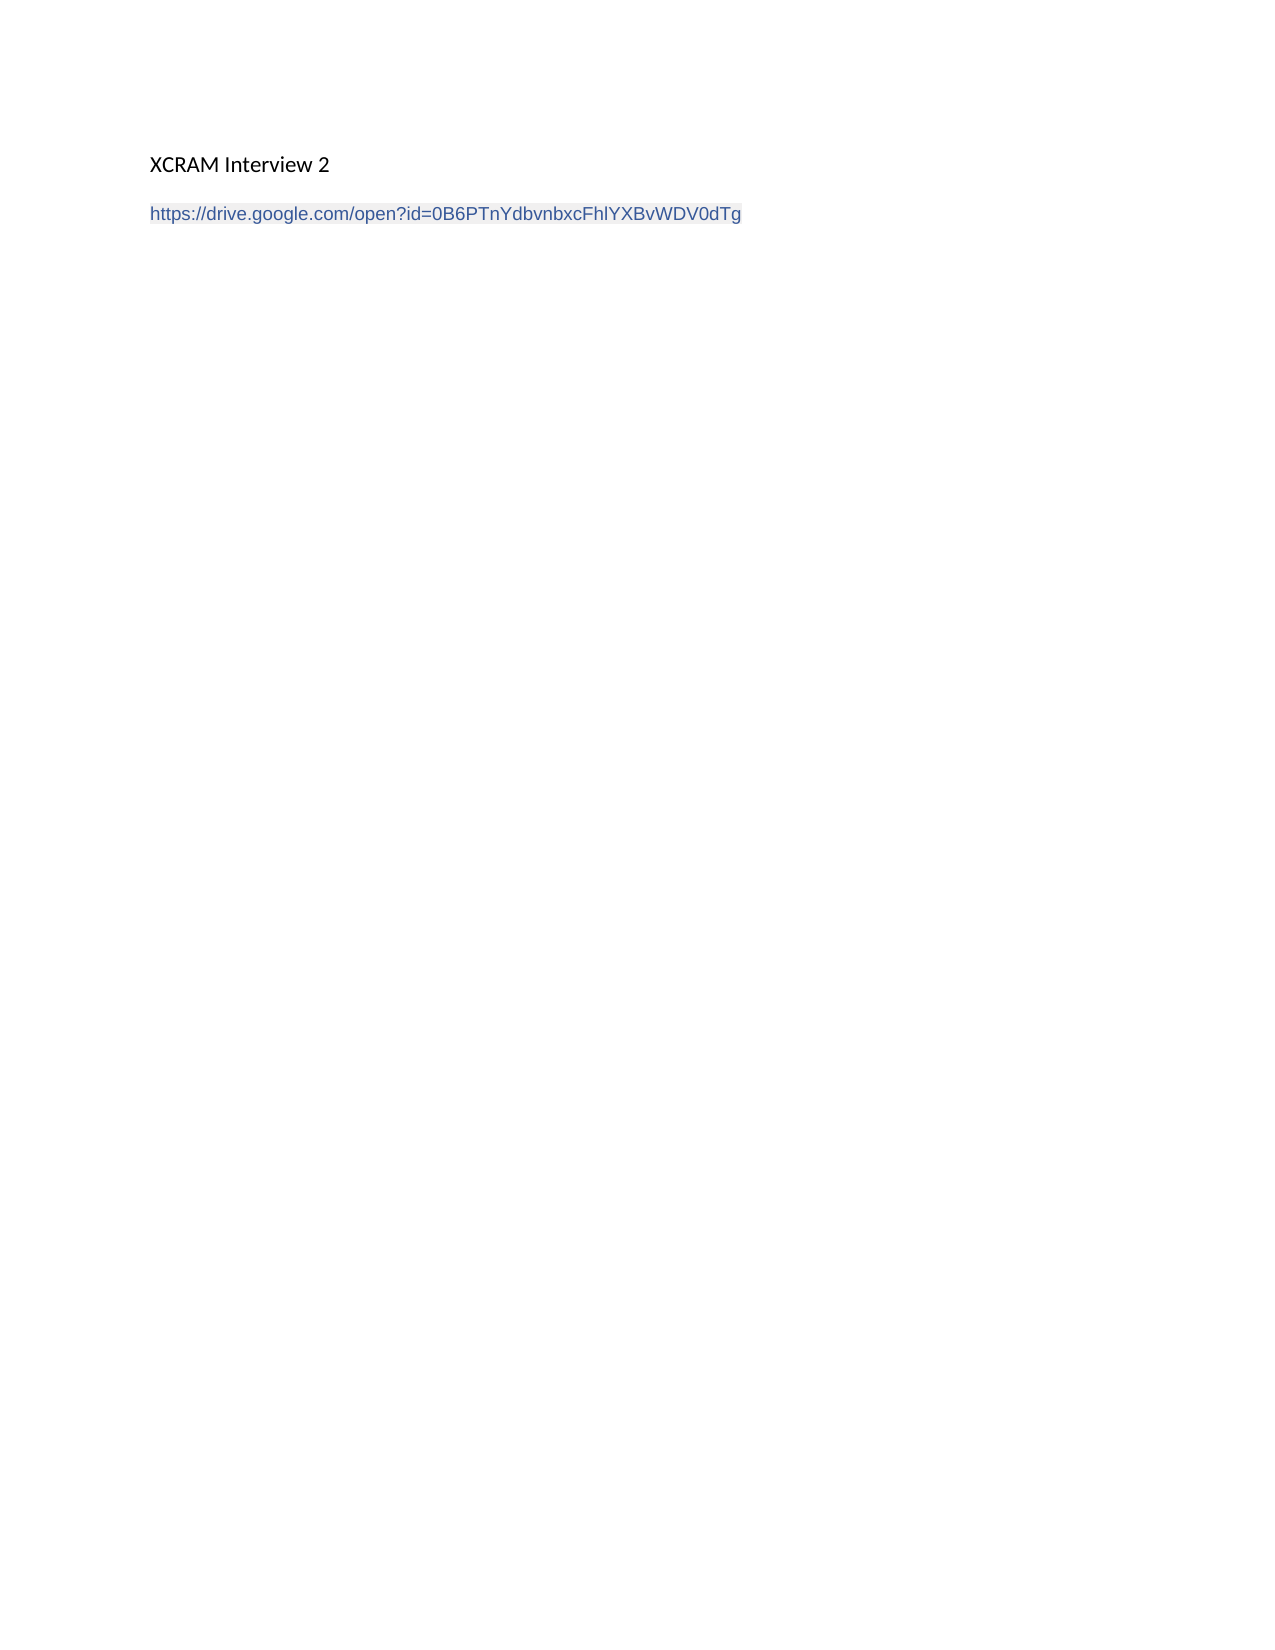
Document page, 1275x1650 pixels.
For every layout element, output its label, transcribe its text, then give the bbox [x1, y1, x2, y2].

text XCRAM Interview 2 [150, 150, 1125, 178]
text https://drive.google.com/open?id=0B6PTnYdbvnbxcFhlYXBvWDV0dTg [150, 203, 1125, 224]
